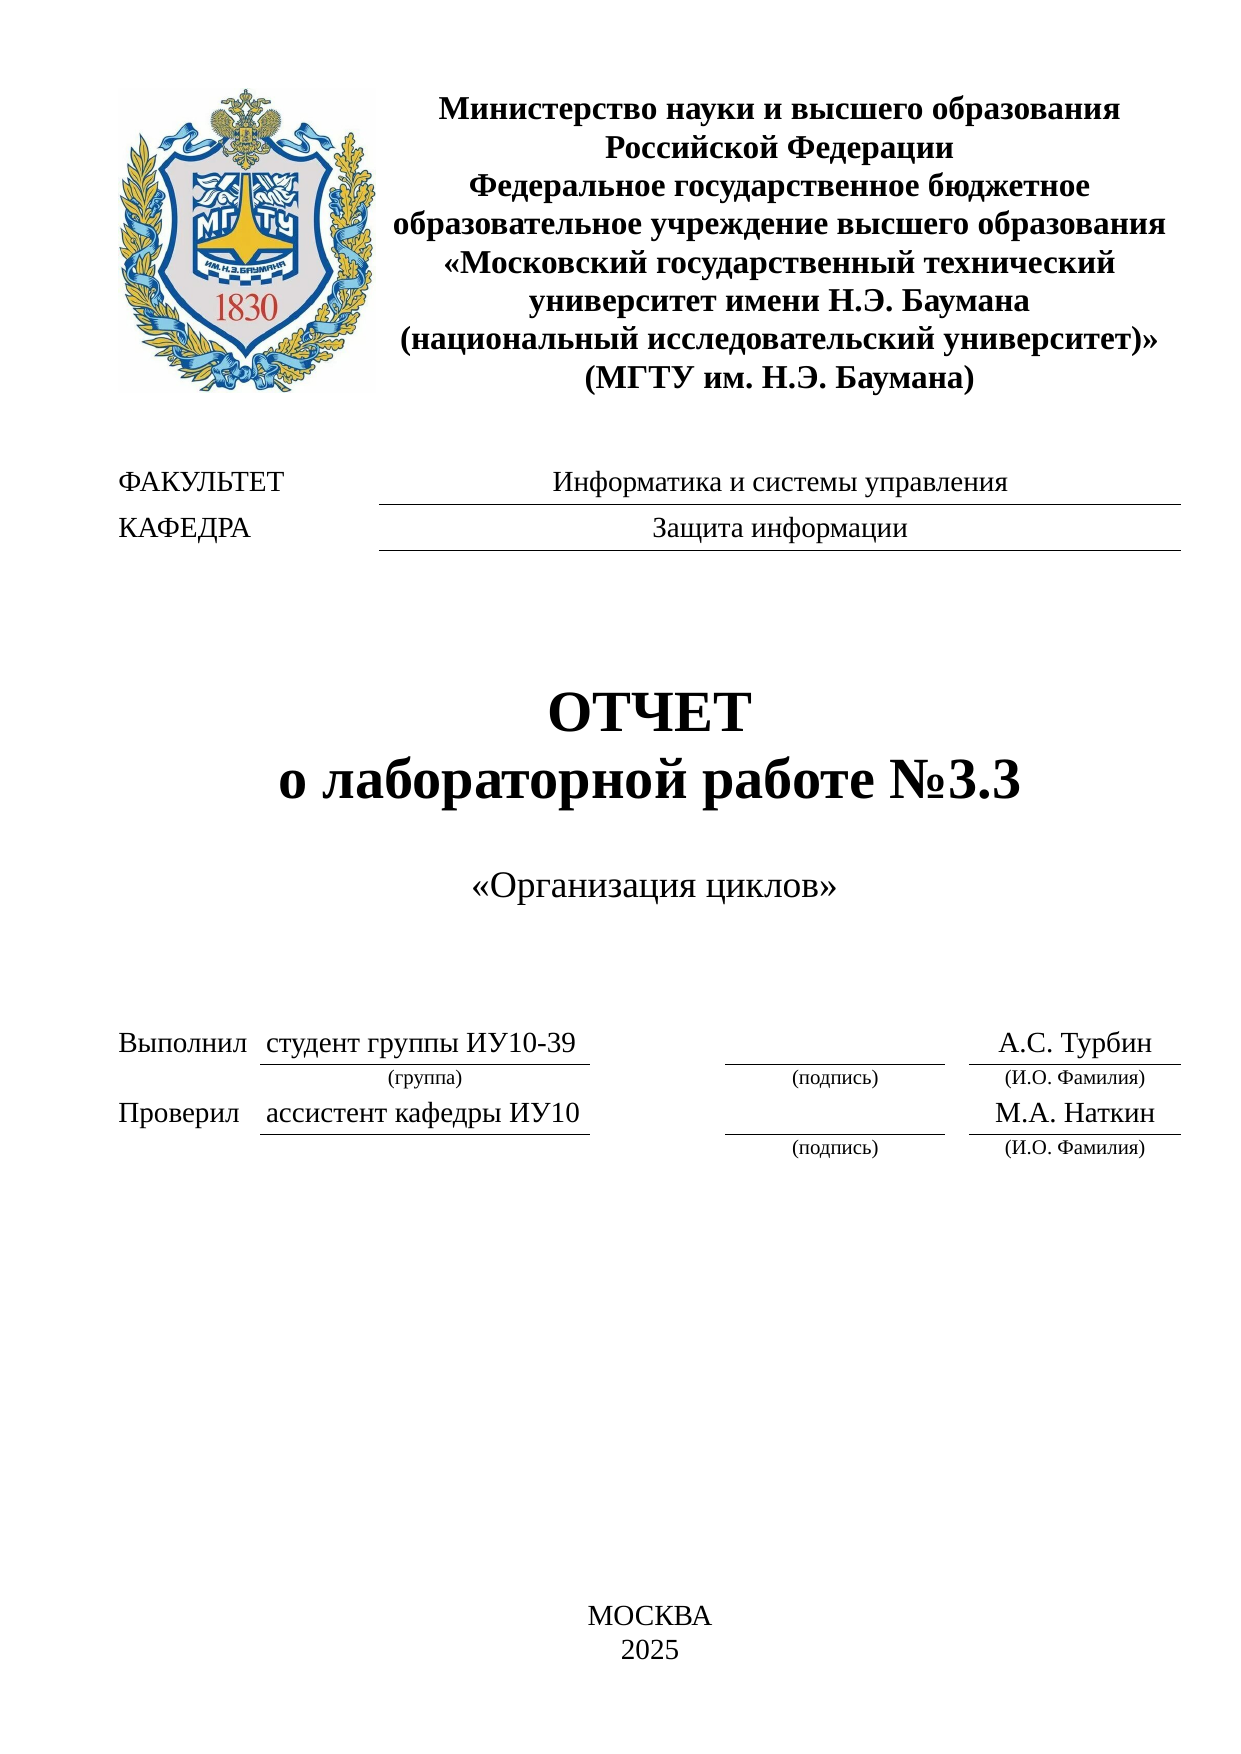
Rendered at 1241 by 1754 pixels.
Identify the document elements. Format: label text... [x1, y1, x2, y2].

table_header [945, 1019, 969, 1064]
table_cell [945, 1134, 969, 1159]
table_cell [945, 1064, 969, 1089]
table_cell (группа) [260, 1065, 589, 1089]
table_cell [945, 1089, 969, 1134]
table_cell [260, 1135, 589, 1159]
table_header ФАКУЛЬТЕТ [118, 459, 379, 504]
table_cell ассистент кафедры ИУ10 [260, 1089, 589, 1134]
table_cell (И.О. Фамилия) [969, 1065, 1181, 1089]
table_header [725, 1019, 945, 1064]
subtitle «Организация циклов» [118, 863, 1181, 906]
table_header Выполнил [118, 1019, 260, 1064]
table_cell [118, 1134, 260, 1159]
table_cell [590, 1089, 725, 1134]
table_cell Защита информации [379, 505, 1181, 550]
table_cell [590, 1064, 725, 1089]
table_header А.С. Турбин [969, 1019, 1181, 1064]
table_cell (подпись) [725, 1065, 945, 1089]
table_cell [725, 1089, 945, 1134]
title ОТЧЕТ о лабораторной работе №3.3 [118, 676, 1181, 811]
table_header Информатика и системы управления [379, 459, 1181, 504]
picture [118, 88, 376, 393]
table_header студент группы ИУ10-39 [260, 1019, 589, 1064]
table_cell (И.О. Фамилия) [969, 1135, 1181, 1159]
table_cell Проверил [118, 1089, 260, 1134]
table_cell (подпись) [725, 1135, 945, 1159]
table_header [590, 1019, 725, 1064]
table_cell [118, 1064, 260, 1089]
table_cell [590, 1134, 725, 1159]
table_cell М.А. Наткин [969, 1089, 1181, 1134]
table_cell КАФЕДРА [118, 504, 379, 550]
